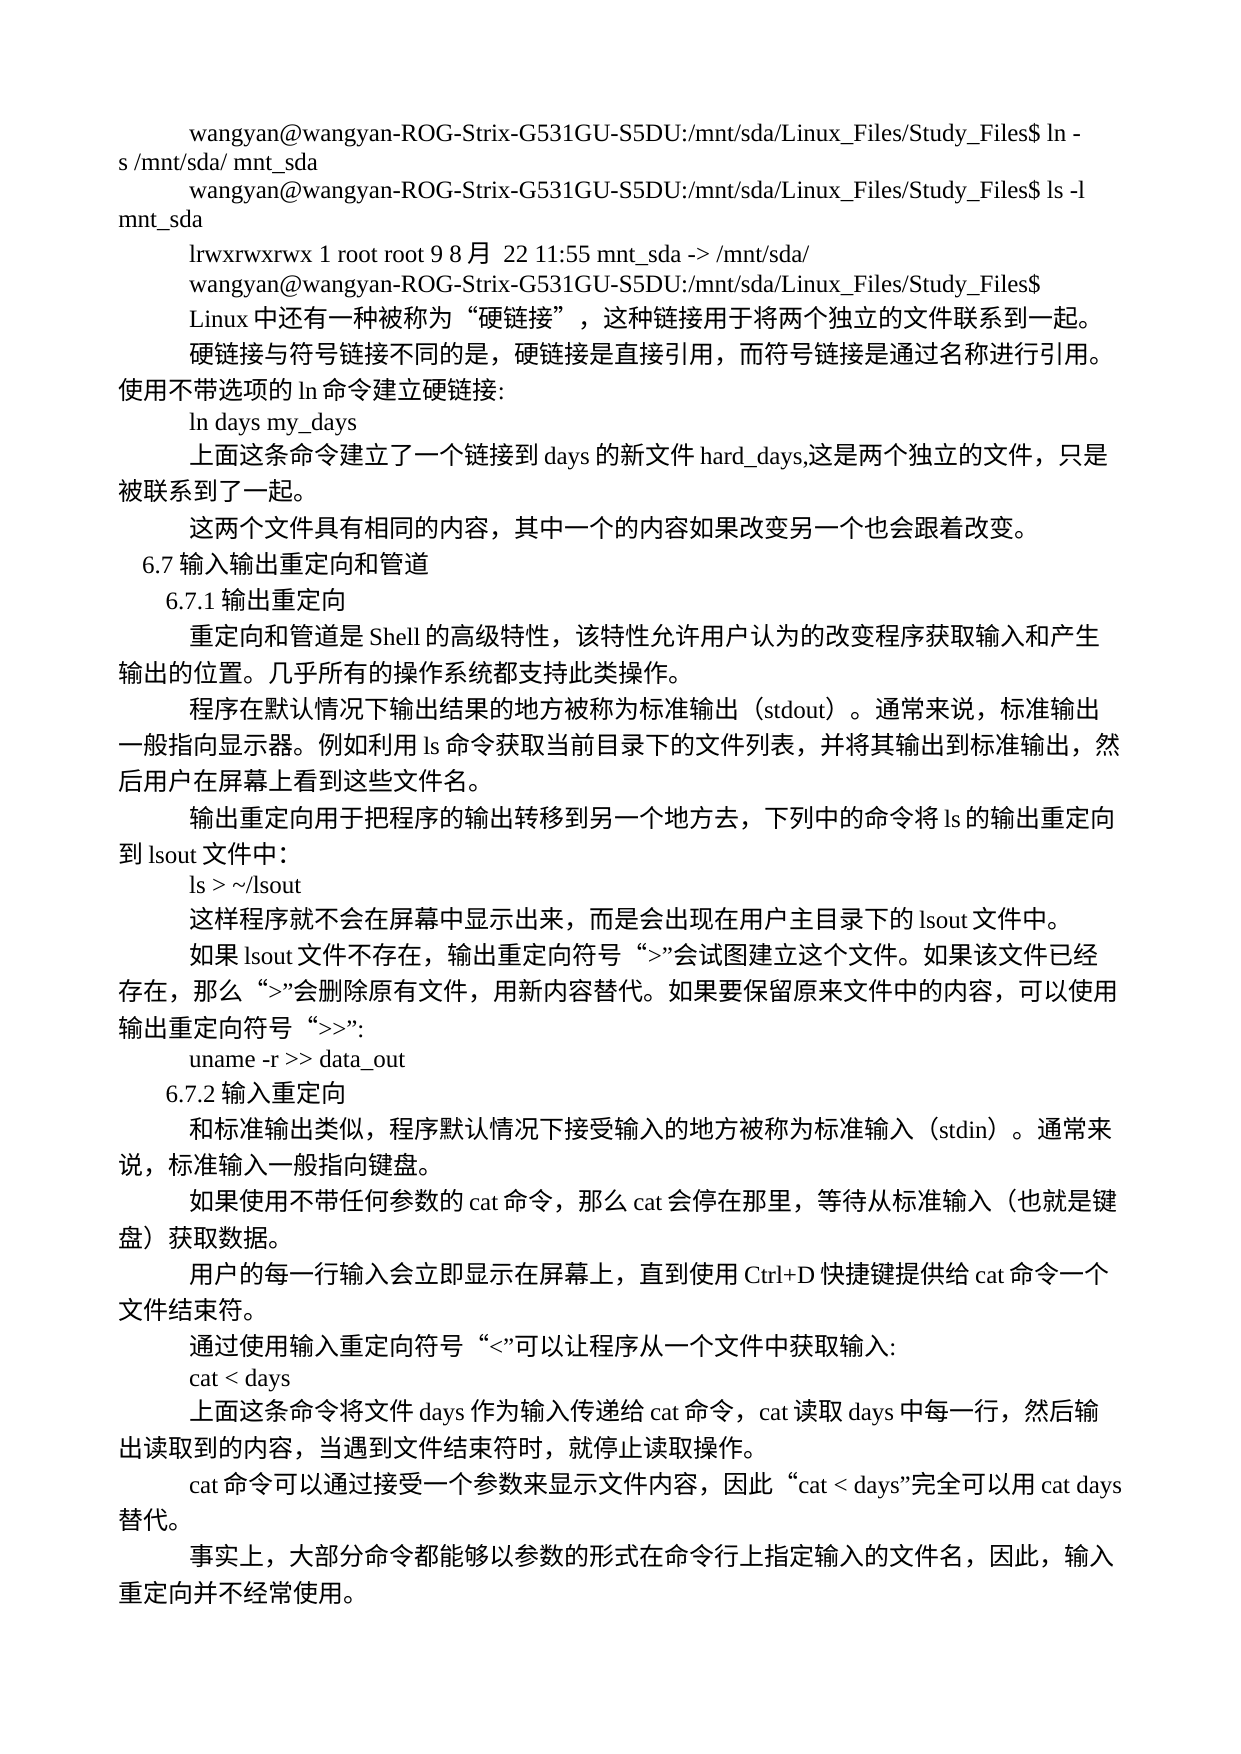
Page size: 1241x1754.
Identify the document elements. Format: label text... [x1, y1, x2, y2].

text 通过使用输入重定向符号“<”可以让程序从一个文件中获取输入: [118, 1327, 1122, 1363]
text 如果lsout文件不存在，输出重定向符号“>”会试图建立这个文件。如果该文件已经存在，那么“>”会删除原有文件，用新内容替代。如果要保留原来文件中的内容，可以使用输出重定向符号“>>”: [118, 936, 1122, 1044]
text uname -r >> data_out [118, 1044, 1122, 1073]
text 6.7 输入输出重定向和管道 [118, 544, 1122, 581]
text 这两个文件具有相同的内容，其中一个的内容如果改变另一个也会跟着改变。 [118, 508, 1122, 544]
text ln days my_days [118, 407, 1122, 436]
text 如果使用不带任何参数的cat命令，那么cat会停在那里，等待从标准输入（也就是键盘）获取数据。 [118, 1182, 1122, 1254]
text lrwxrwxrwx 1 root root 9 8月 22 11:55 mnt_sda -> /mnt/sda/ [118, 233, 1122, 269]
text 上面这条命令将文件days作为输入传递给cat命令，cat读取days中每一行，然后输出读取到的内容，当遇到文件结束符时，就停止读取操作。 [118, 1392, 1122, 1464]
text wangyan@wangyan-ROG-Strix-G531GU-S5DU:/mnt/sda/Linux_Files/Study_Files$ ls -l mnt_sda [118, 176, 1122, 233]
text 程序在默认情况下输出结果的地方被称为标准输出（stdout）。通常来说，标准输出一般指向显示器。例如利用ls命令获取当前目录下的文件列表，并将其输出到标准输出，然后用户在屏幕上看到这些文件名。 [118, 689, 1122, 798]
text cat命令可以通过接受一个参数来显示文件内容，因此“cat < days”完全可以用cat days 替代。 [118, 1464, 1122, 1537]
text 用户的每一行输入会立即显示在屏幕上，直到使用Ctrl+D快捷键提供给cat命令一个文件结束符。 [118, 1254, 1122, 1327]
text 事实上，大部分命令都能够以参数的形式在命令行上指定输入的文件名，因此，输入重定向并不经常使用。 [118, 1537, 1122, 1609]
text 和标准输出类似，程序默认情况下接受输入的地方被称为标准输入（stdin）。通常来说，标准输入一般指向键盘。 [118, 1109, 1122, 1182]
text 硬链接与符号链接不同的是，硬链接是直接引用，而符号链接是通过名称进行引用。使用不带选项的ln命令建立硬链接: [118, 334, 1122, 407]
text 6.7.2 输入重定向 [118, 1073, 1122, 1109]
text wangyan@wangyan-ROG-Strix-G531GU-S5DU:/mnt/sda/Linux_Files/Study_Files$ [118, 269, 1122, 298]
text 上面这条命令建立了一个链接到days的新文件hard_days,这是两个独立的文件，只是被联系到了一起。 [118, 436, 1122, 508]
text 这样程序就不会在屏幕中显示出来，而是会出现在用户主目录下的lsout文件中。 [118, 899, 1122, 936]
text cat < days [118, 1363, 1122, 1392]
text wangyan@wangyan-ROG-Strix-G531GU-S5DU:/mnt/sda/Linux_Files/Study_Files$ ln -s /mnt/sda/ mnt_sda [118, 118, 1122, 176]
text 输出重定向用于把程序的输出转移到另一个地方去，下列中的命令将ls的输出重定向到lsout文件中： [118, 798, 1122, 871]
text Linux中还有一种被称为“硬链接”，这种链接用于将两个独立的文件联系到一起。 [118, 298, 1122, 334]
text 6.7.1 输出重定向 [118, 581, 1122, 617]
text ls > ~/lsout [118, 871, 1122, 899]
text 重定向和管道是Shell的高级特性，该特性允许用户认为的改变程序获取输入和产生输出的位置。几乎所有的操作系统都支持此类操作。 [118, 617, 1122, 689]
